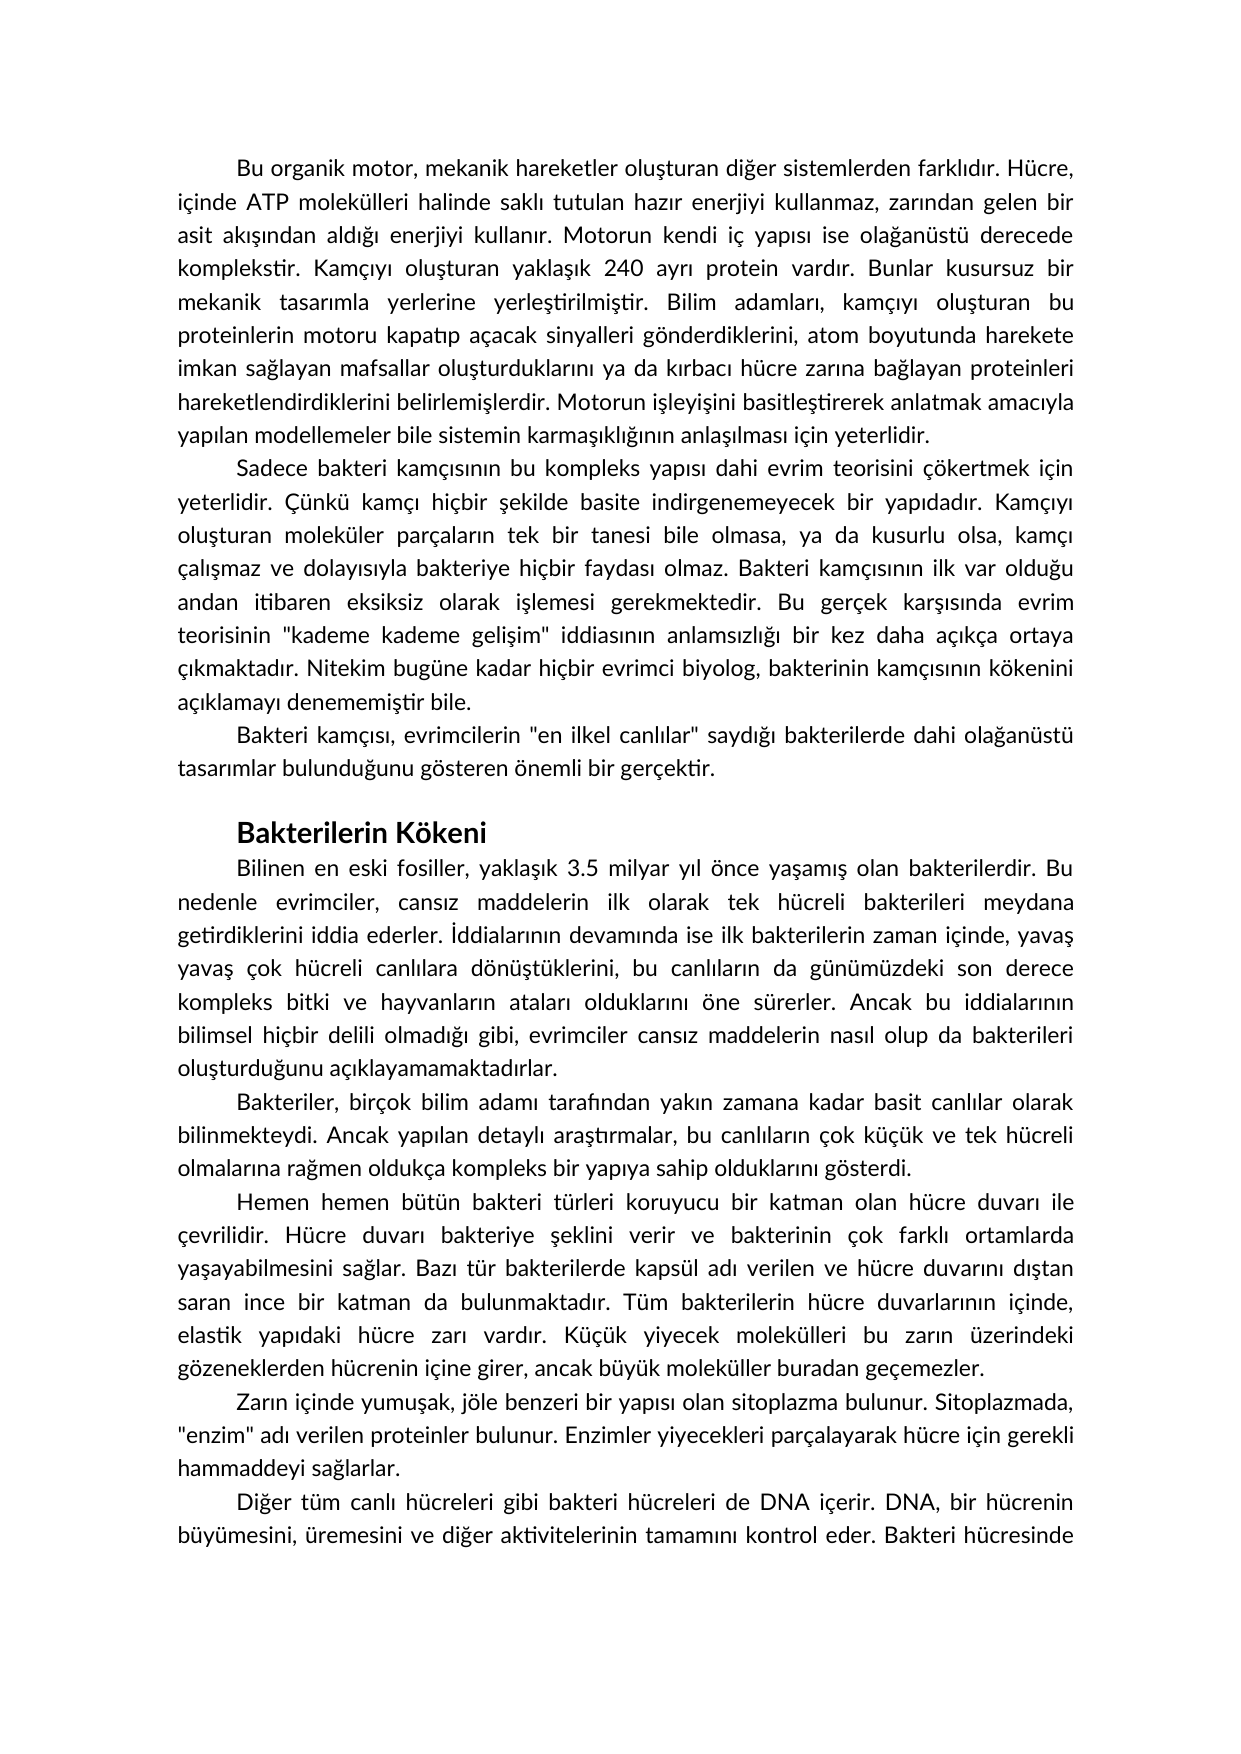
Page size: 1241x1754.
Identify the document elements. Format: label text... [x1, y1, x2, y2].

text Sadece bakteri kamçısının bu kompleks yapısı dahi evrim teorisini çökertmek için yeterlidir. Çünkü kamçı hiçbir şekilde basite indirgenemeyecek bir yapıdadır. Kamçıyı oluşturan moleküler parçaların tek bir tanesi bile olmasa, ya da kusurlu olsa, kamçı çalışmaz ve dolayısıyla bakteriye hiçbir faydası olmaz. Bakteri kamçısının ilk var olduğu andan itibaren eksiksiz olarak işlemesi gerekmektedir. Bu gerçek karşısında evrim teorisinin "kademe kademe gelişim" iddiasının anlamsızlığı bir kez daha açıkça ortaya çıkmaktadır. Nitekim bugüne kadar hiçbir evrimci biyolog, bakterinin kamçısının kökenini açıklamayı denememiştir bile. [177, 450, 1075, 717]
text Bakteri kamçısı, evrimcilerin "en ilkel canlılar" saydığı bakterilerde dahi olağanüstü tasarımlar bulunduğunu gösteren önemli bir gerçektir. [177, 717, 1075, 783]
text Bu organik motor, mekanik hareketler oluşturan diğer sistemlerden farklıdır. Hücre, içinde ATP molekülleri halinde saklı tutulan hazır enerjiyi kullanmaz, zarından gelen bir asit akışından aldığı enerjiyi kullanır. Motorun kendi iç yapısı ise olağanüstü derecede komplekstir. Kamçıyı oluşturan yaklaşık 240 ayrı protein vardır. Bunlar kusursuz bir mekanik tasarımla yerlerine yerleştirilmiştir. Bilim adamları, kamçıyı oluşturan bu proteinlerin motoru kapatıp açacak sinyalleri gönderdiklerini, atom boyutunda harekete imkan sağlayan mafsallar oluşturduklarını ya da kırbacı hücre zarına bağlayan proteinleri hareketlendirdiklerini belirlemişlerdir. Motorun işleyişini basitleştirerek anlatmak amacıyla yapılan modellemeler bile sistemin karmaşıklığının anlaşılması için yeterlidir. [177, 150, 1075, 450]
text Bilinen en eski fosiller, yaklaşık 3.5 milyar yıl önce yaşamış olan bakterilerdir. Bu nedenle evrimciler, cansız maddelerin ilk olarak tek hücreli bakterileri meydana getirdiklerini iddia ederler. İddialarının devamında ise ilk bakterilerin zaman içinde, yavaş yavaş çok hücreli canlılara dönüştüklerini, bu canlıların da günümüzdeki son derece kompleks bitki ve hayvanların ataları olduklarını öne sürerler. Ancak bu iddialarının bilimsel hiçbir delili olmadığı gibi, evrimciler cansız maddelerin nasıl olup da bakterileri oluşturduğunu açıklayamamaktadırlar. [177, 850, 1075, 1083]
text Bakteriler, birçok bilim adamı tarafından yakın zamana kadar basit canlılar olarak bilinmekteydi. Ancak yapılan detaylı araştırmalar, bu canlıların çok küçük ve tek hücreli olmalarına rağmen oldukça kompleks bir yapıya sahip olduklarını gösterdi. [177, 1083, 1075, 1183]
text Diğer tüm canlı hücreleri gibi bakteri hücreleri de DNA içerir. DNA, bir hücrenin büyümesini, üremesini ve diğer aktivitelerinin tamamını kontrol eder. Bakteri hücresinde [177, 1483, 1075, 1550]
text Zarın içinde yumuşak, jöle benzeri bir yapısı olan sitoplazma bulunur. Sitoplazmada, "enzim" adı verilen proteinler bulunur. Enzimler yiyecekleri parçalayarak hücre için gerekli hammaddeyi sağlarlar. [177, 1383, 1075, 1483]
text Hemen hemen bütün bakteri türleri koruyucu bir katman olan hücre duvarı ile çevrilidir. Hücre duvarı bakteriye şeklini verir ve bakterinin çok farklı ortamlarda yaşayabilmesini sağlar. Bazı tür bakterilerde kapsül adı verilen ve hücre duvarını dıştan saran ince bir katman da bulunmaktadır. Tüm bakterilerin hücre duvarlarının içinde, elastik yapıdaki hücre zarı vardır. Küçük yiyecek molekülleri bu zarın üzerindeki gözeneklerden hücrenin içine girer, ancak büyük moleküller buradan geçemezler. [177, 1183, 1075, 1383]
subtitle Bakterilerin Kökeni [177, 817, 1075, 850]
